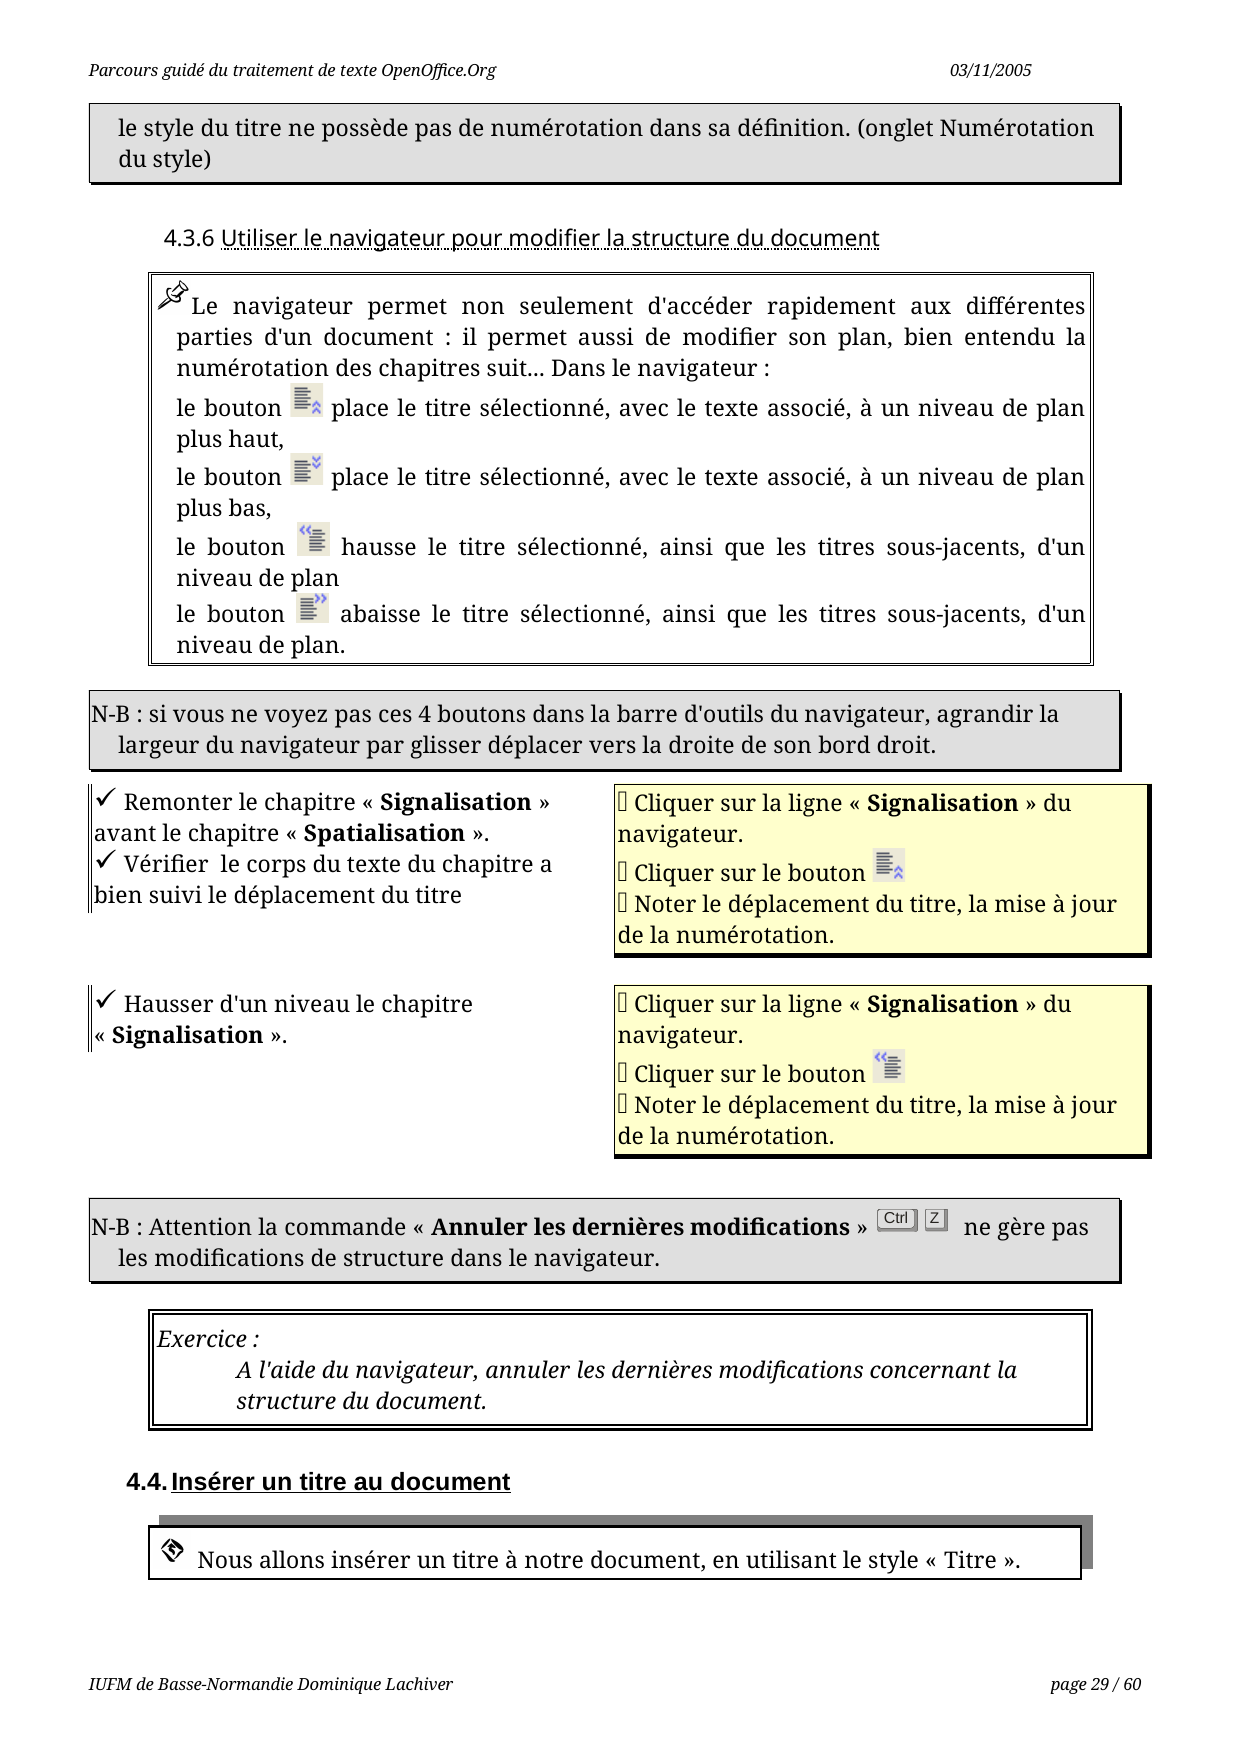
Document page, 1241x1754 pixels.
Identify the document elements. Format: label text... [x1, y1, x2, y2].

picture [296, 593, 329, 623]
picture [153, 1530, 191, 1569]
picture [872, 1049, 906, 1083]
subtitle Insérer un titre au document [126, 1468, 1152, 1496]
picture [297, 522, 330, 556]
text N-B : si vous ne voyez pas ces 4 boutons dans la barre d'outils du navigateur, agrandir la largeur du navigateur par glisser déplacer vers la droite de son bord droit. [90, 691, 1119, 769]
text Nous allons insérer un titre à notre document, en utilisant le style « Titre ». [150, 1528, 1080, 1578]
table_header [587, 985, 614, 1159]
picture [290, 383, 324, 417]
table_header [587, 784, 614, 958]
subtitle Utiliser le navigateur pour modifier la structure du document [163, 222, 1152, 253]
picture [290, 453, 324, 485]
table_header  Hausser d'un niveau le chapitre « Signalisation ». [89, 985, 587, 1159]
text N-B : Attention la commande « Annuler les dernières modifications » ne gère pas les modifications de structure dans le navigateur. [90, 1199, 1119, 1281]
picture [153, 277, 192, 315]
text Exercice : A l'aide du navigateur, annuler les dernières modifications concernant la structure du document. [150, 1311, 1091, 1428]
table_header  Remonter le chapitre « Signalisation » avant le chapitre « Spatialisation ».  Vérifier le corps du texte du chapitre a bien suivi le déplacement du titre [89, 784, 587, 958]
picture [872, 848, 906, 882]
text le style du titre ne possède pas de numérotation dans sa définition. (onglet Numérotation du style) [90, 104, 1119, 182]
